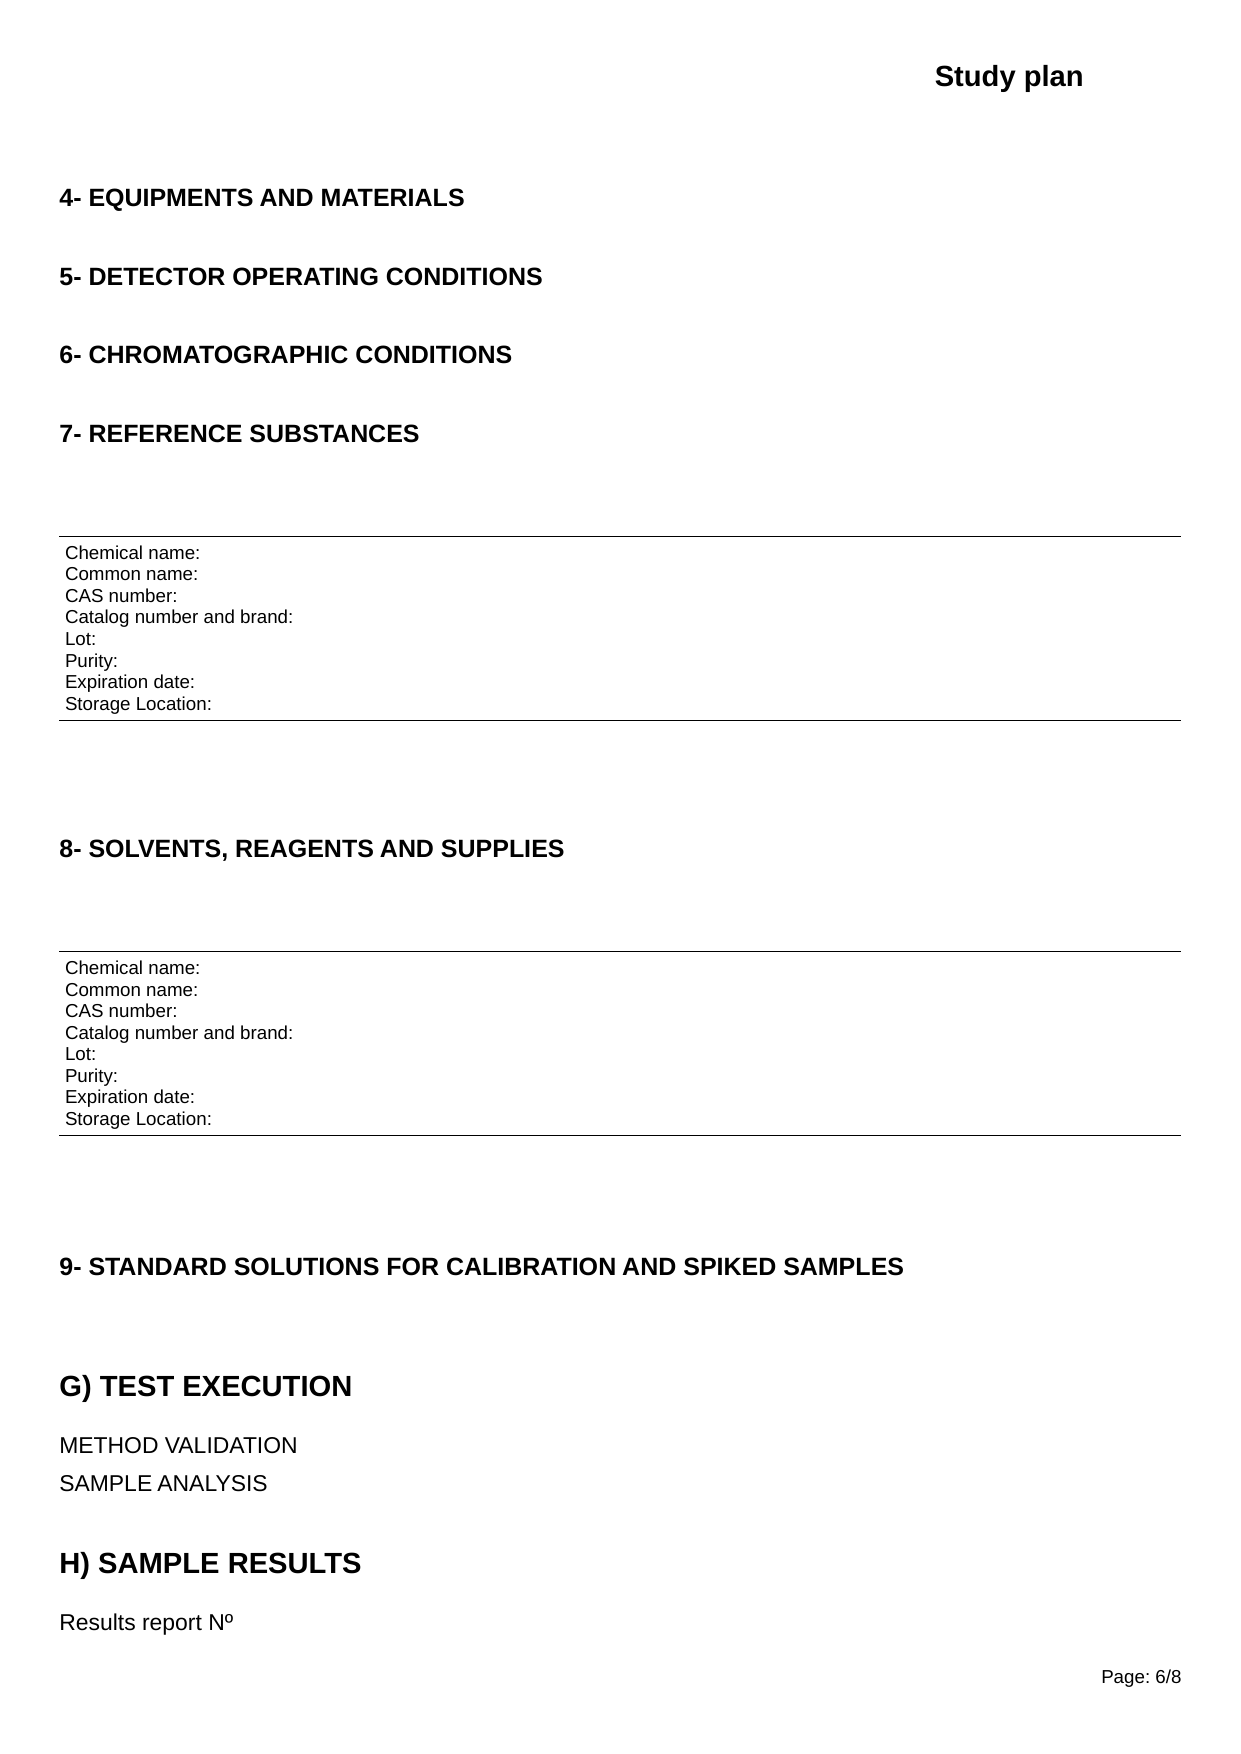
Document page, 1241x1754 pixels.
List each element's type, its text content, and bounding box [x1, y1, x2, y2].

text </if> [59, 1173, 1181, 1200]
subtitle 9- STANDARD SOLUTIONS FOR CALIBRATION AND SPIKED SAMPLES [59, 1252, 1181, 1281]
text <if test="stp_reference_elements"> [59, 459, 1181, 486]
table_cell </for> [59, 1136, 1181, 1173]
table_cell Chemical name: <element.chemical_name> Common name: <element.common_name> CAS number: <element.cas_number> Catalog number and brand: <element.input_product.catalog> Lot: <element.lot.rec_name if element.lot else ''> Purity: <element.purity_degree.rec_name if element.purity_degree else ''> Expiration date: <format_date(element.expiration_date, user.language) if element.expiration_date else ''> Storage Location: <element.location> [59, 537, 1181, 720]
table_header <for each="element in stp_reference_elements"> [59, 498, 1181, 536]
subtitle G) TEST EXECUTION [59, 1369, 1181, 1402]
subtitle 6- CHROMATOGRAPHIC CONDITIONS [59, 340, 1181, 369]
text METHOD VALIDATION [59, 1432, 1181, 1458]
table_cell </for> [59, 721, 1181, 758]
table_header <for each="element in stp_solvents_and_reagents"> [59, 913, 1181, 951]
text Results report Nº <stp_results_reports_list> [59, 1609, 1181, 1636]
text <if test="stp_solvents_and_reagents"> [59, 875, 1181, 901]
subtitle 4- EQUIPMENTS AND MATERIALS [59, 183, 1181, 212]
text </if> [59, 758, 1181, 784]
subtitle 8- SOLVENTS, REAGENTS AND SUPPLIES [59, 834, 1181, 863]
text SAMPLE ANALYSIS [59, 1470, 1181, 1496]
subtitle 7- REFERENCE SUBSTANCES [59, 419, 1181, 448]
subtitle 5- DETECTOR OPERATING CONDITIONS [59, 262, 1181, 290]
table_cell Chemical name: <element.product.chemical_name> Common name: <element.product.common_name> CAS number: <element.product.cas_number> Catalog number and brand: <element.product.catalog> Lot: <element.lot.rec_name if element.lot else ''> Purity: <if test="element.lot"><element.lot.purity_degree.rec_name if element.lot.purity_degree else ''><element.purity_degree></if> Expiration date: <if test="element.lot"><format_date(element.lot.expiration_date, user.language) if element.lot.expiration_date else ''></if> Storage Location: [59, 952, 1181, 1135]
subtitle H) SAMPLE RESULTS [59, 1546, 1181, 1580]
